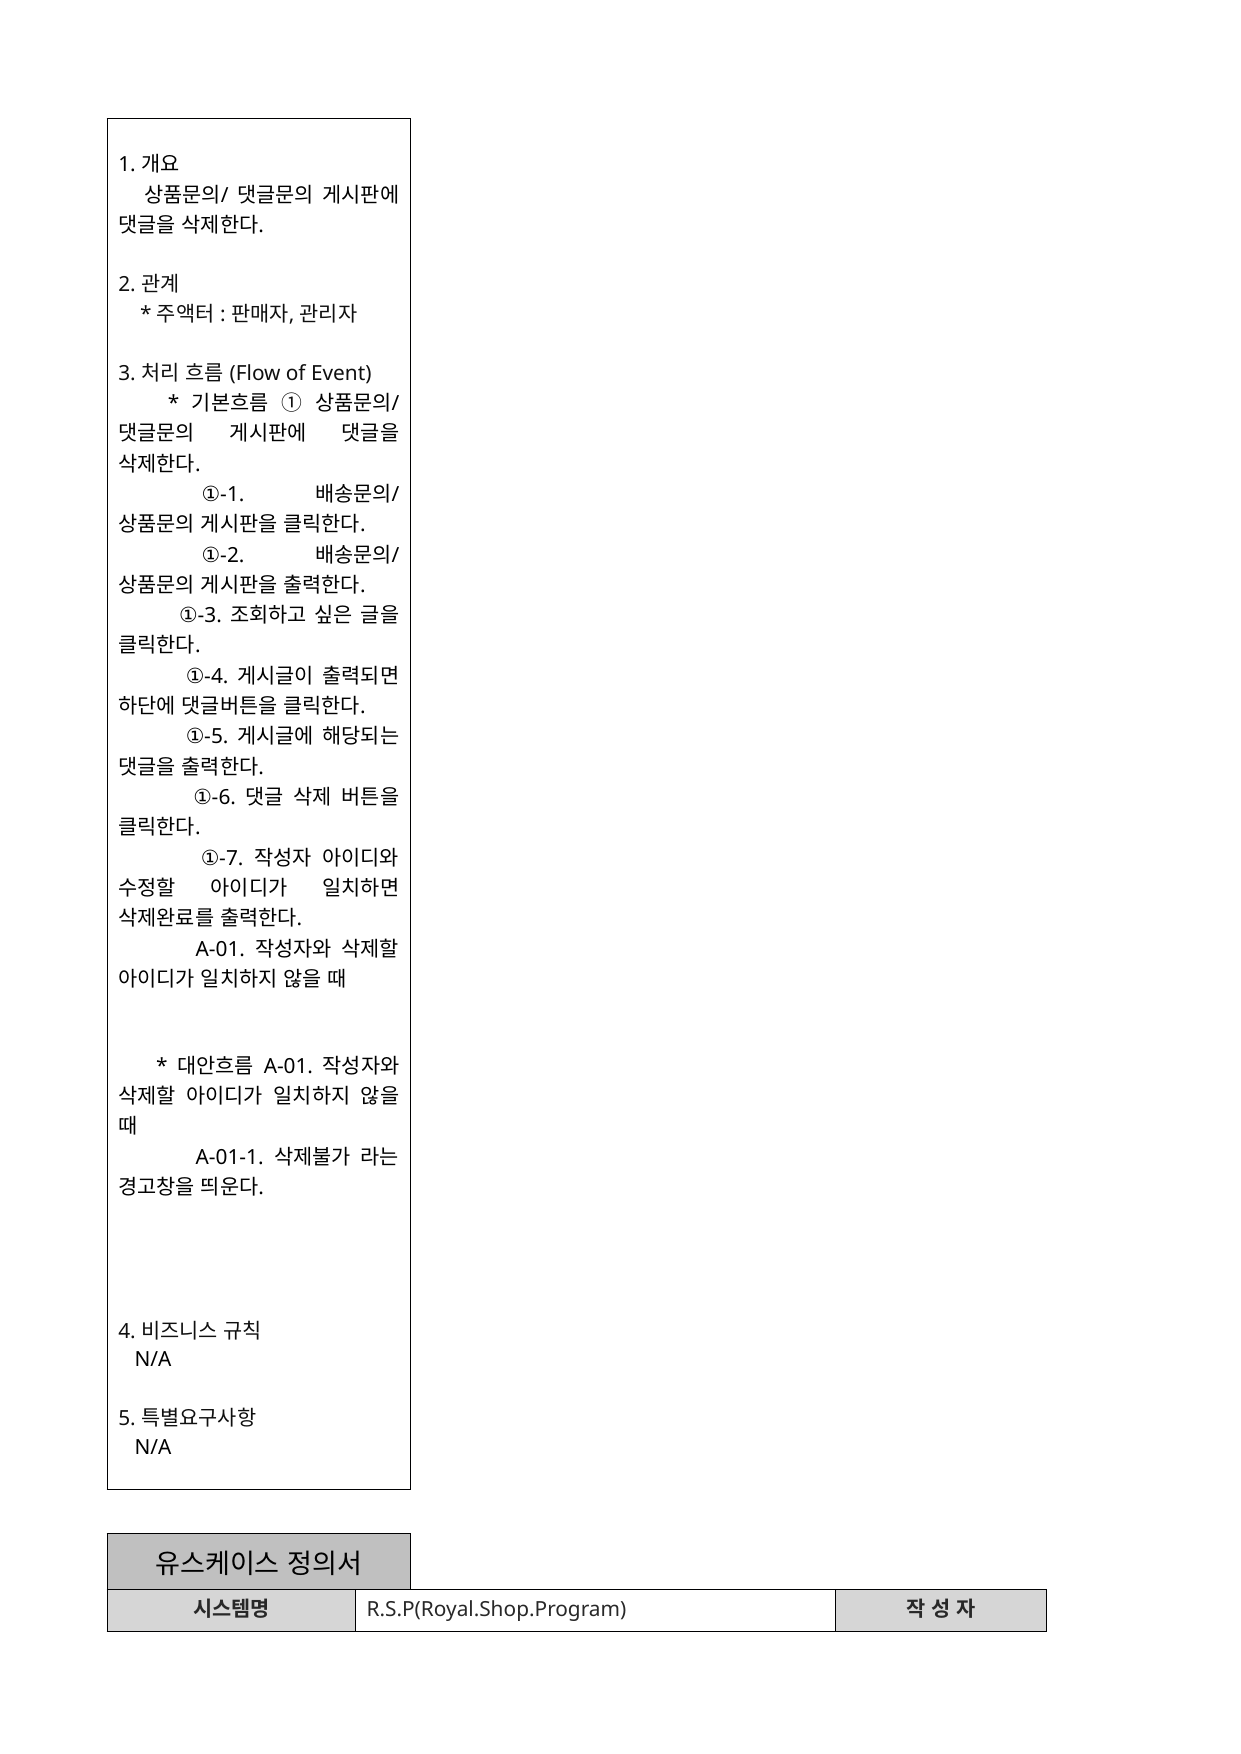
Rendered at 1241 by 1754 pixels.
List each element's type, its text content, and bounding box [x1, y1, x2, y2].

table_header [411, 1533, 1046, 1589]
table_cell [411, 118, 1046, 1489]
table_cell 작 성 자 [836, 1590, 1046, 1631]
table_cell R.S.P(Royal.Shop.Program) [356, 1590, 835, 1631]
table_header 유스케이스 정의서 [108, 1534, 410, 1589]
table_cell 1. 개요 상품문의/ 댓글문의 게시판에 댓글을 삭제한다. 2. 관계 * 주액터 : 판매자, 관리자 3. 처리 흐름 (Flow of Event) * 기본흐름 ① 상품문의/ 댓글문의 게시판에 댓글을 삭제한다. ①-1. 배송문의/상품문의 게시판을 클릭한다. ①-2. 배송문의/상품문의 게시판을 출력한다. ①-3. 조회하고 싶은 글을 클릭한다. ①-4. 게시글이 출력되면 하단에 댓글버튼을 클릭한다. ①-5. 게시글에 해당되는 댓글을 출력한다. ①-6. 댓글 삭제 버튼을 클릭한다. ①-7. 작성자 아이디와 수정할 아이디가 일치하면 삭제완료를 출력한다. A-01. 작성자와 삭제할 아이디가 일치하지 않을 때 * 대안흐름 A-01. 작성자와 삭제할 아이디가 일치하지 않을 때 A-01-1. 삭제불가 라는 경고창을 띄운다. 4. 비즈니스 규칙 N/A 5. 특별요구사항 N/A [108, 119, 410, 1489]
table_cell 시스템명 [108, 1590, 355, 1631]
